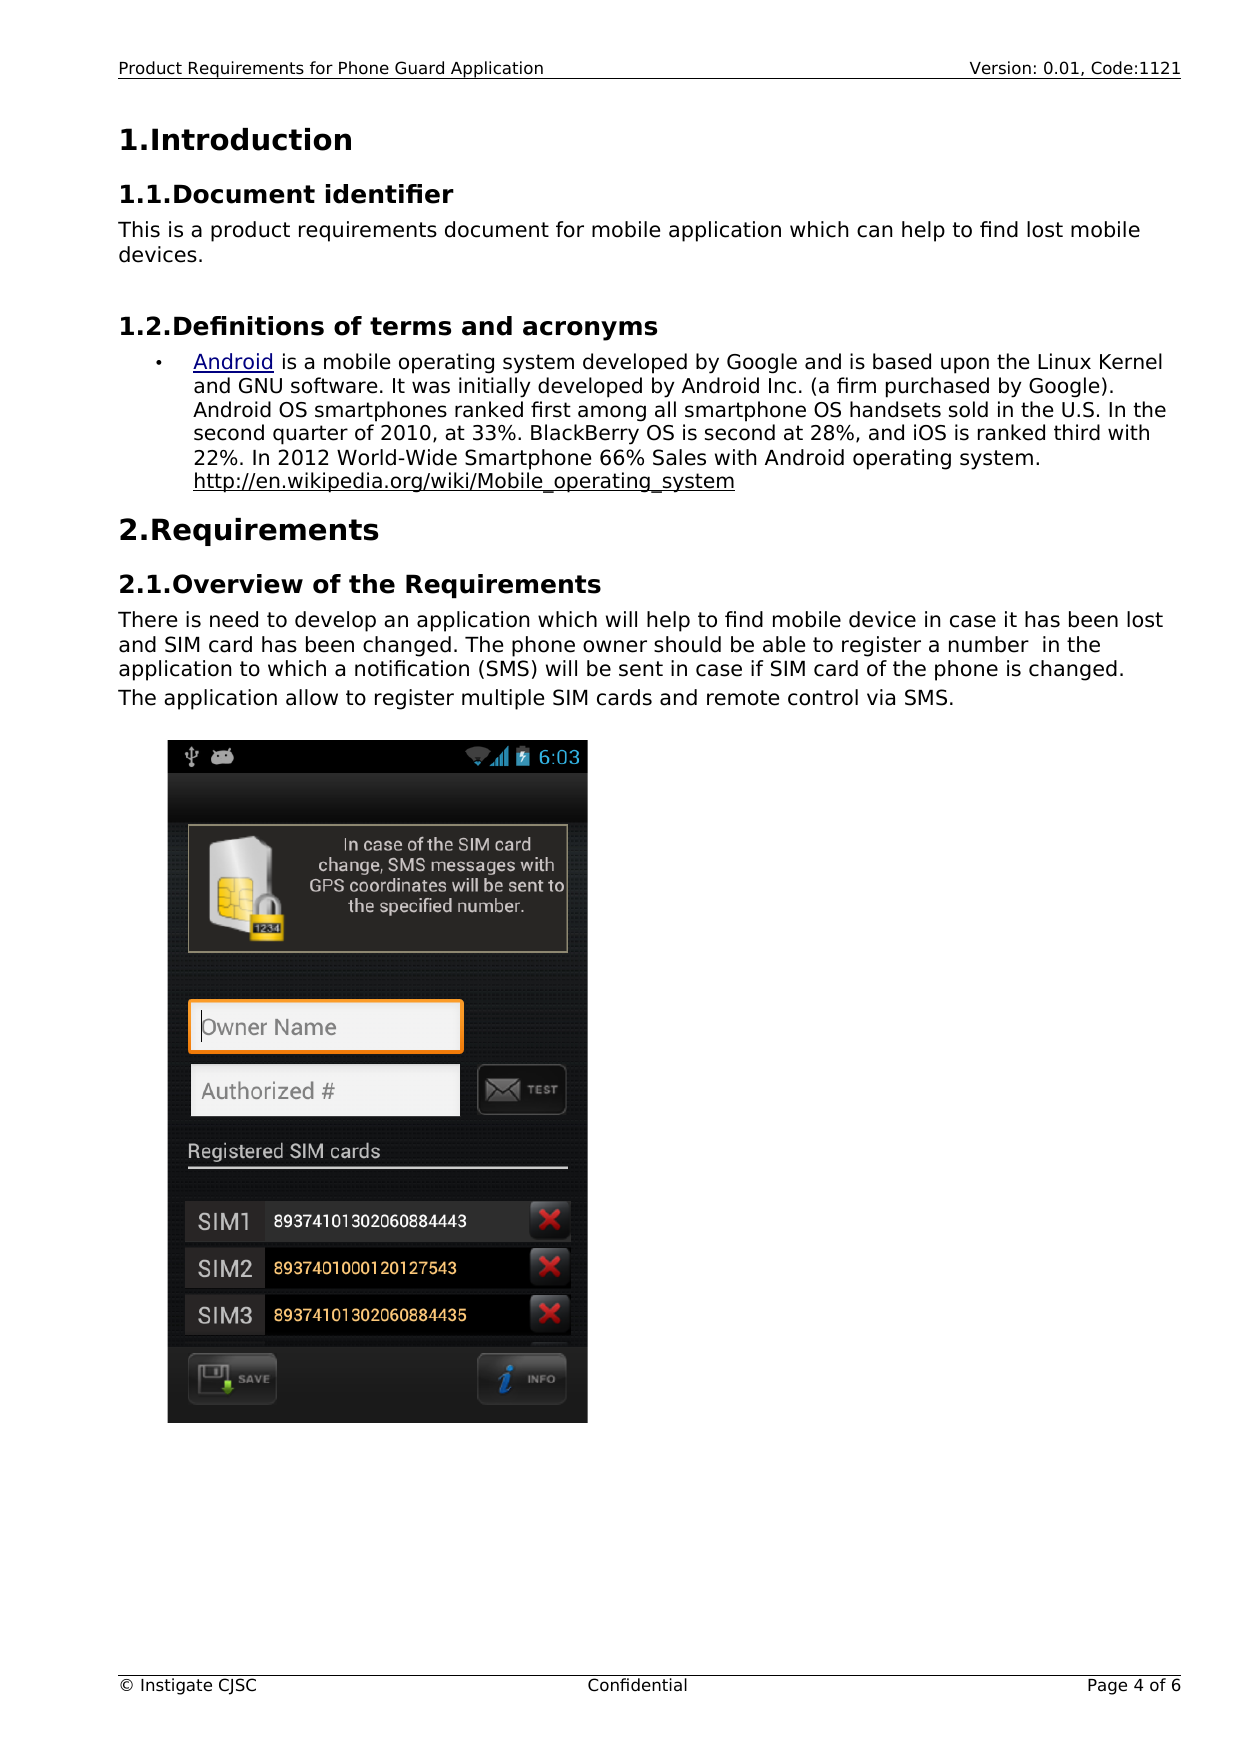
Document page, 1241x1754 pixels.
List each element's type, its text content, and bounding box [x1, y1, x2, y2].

list Android is a mobile operating system developed by Google and is based upon the Linux Kernel and GNU software. It was initially developed by Android Inc. (a firm purchased by Google). Android OS smartphones ranked first among all smartphone OS handsets sold in the U.S. In the second quarter of 2010, at 33%. BlackBerry OS is second at 28%, and iOS is ranked third with 22%. In 2012 World-Wide Smartphone 66% Sales with Android operating system. http://en.wikipedia.org/wiki/Mobile_operating_system [156, 350, 1181, 493]
subtitle Requirements [118, 513, 1181, 547]
subtitle Document identifier [118, 180, 1181, 209]
text The application allow to register multiple SIM cards and remote control via SMS. [118, 686, 1181, 710]
subtitle Definitions of terms and acronyms [118, 312, 1181, 341]
text This is a product requirements document for mobile application which can help to find lost mobile devices. [118, 218, 1181, 267]
text There is need to develop an application which will help to find mobile device in case it has been lost and SIM card has been changed. The phone owner should be able to register a number in the application to which a notification (SMS) will be sent in case if SIM card of the phone is changed. [118, 608, 1181, 681]
picture [167, 740, 588, 1423]
subtitle Introduction [118, 123, 1181, 157]
subtitle Overview of the Requirements [118, 570, 1181, 599]
